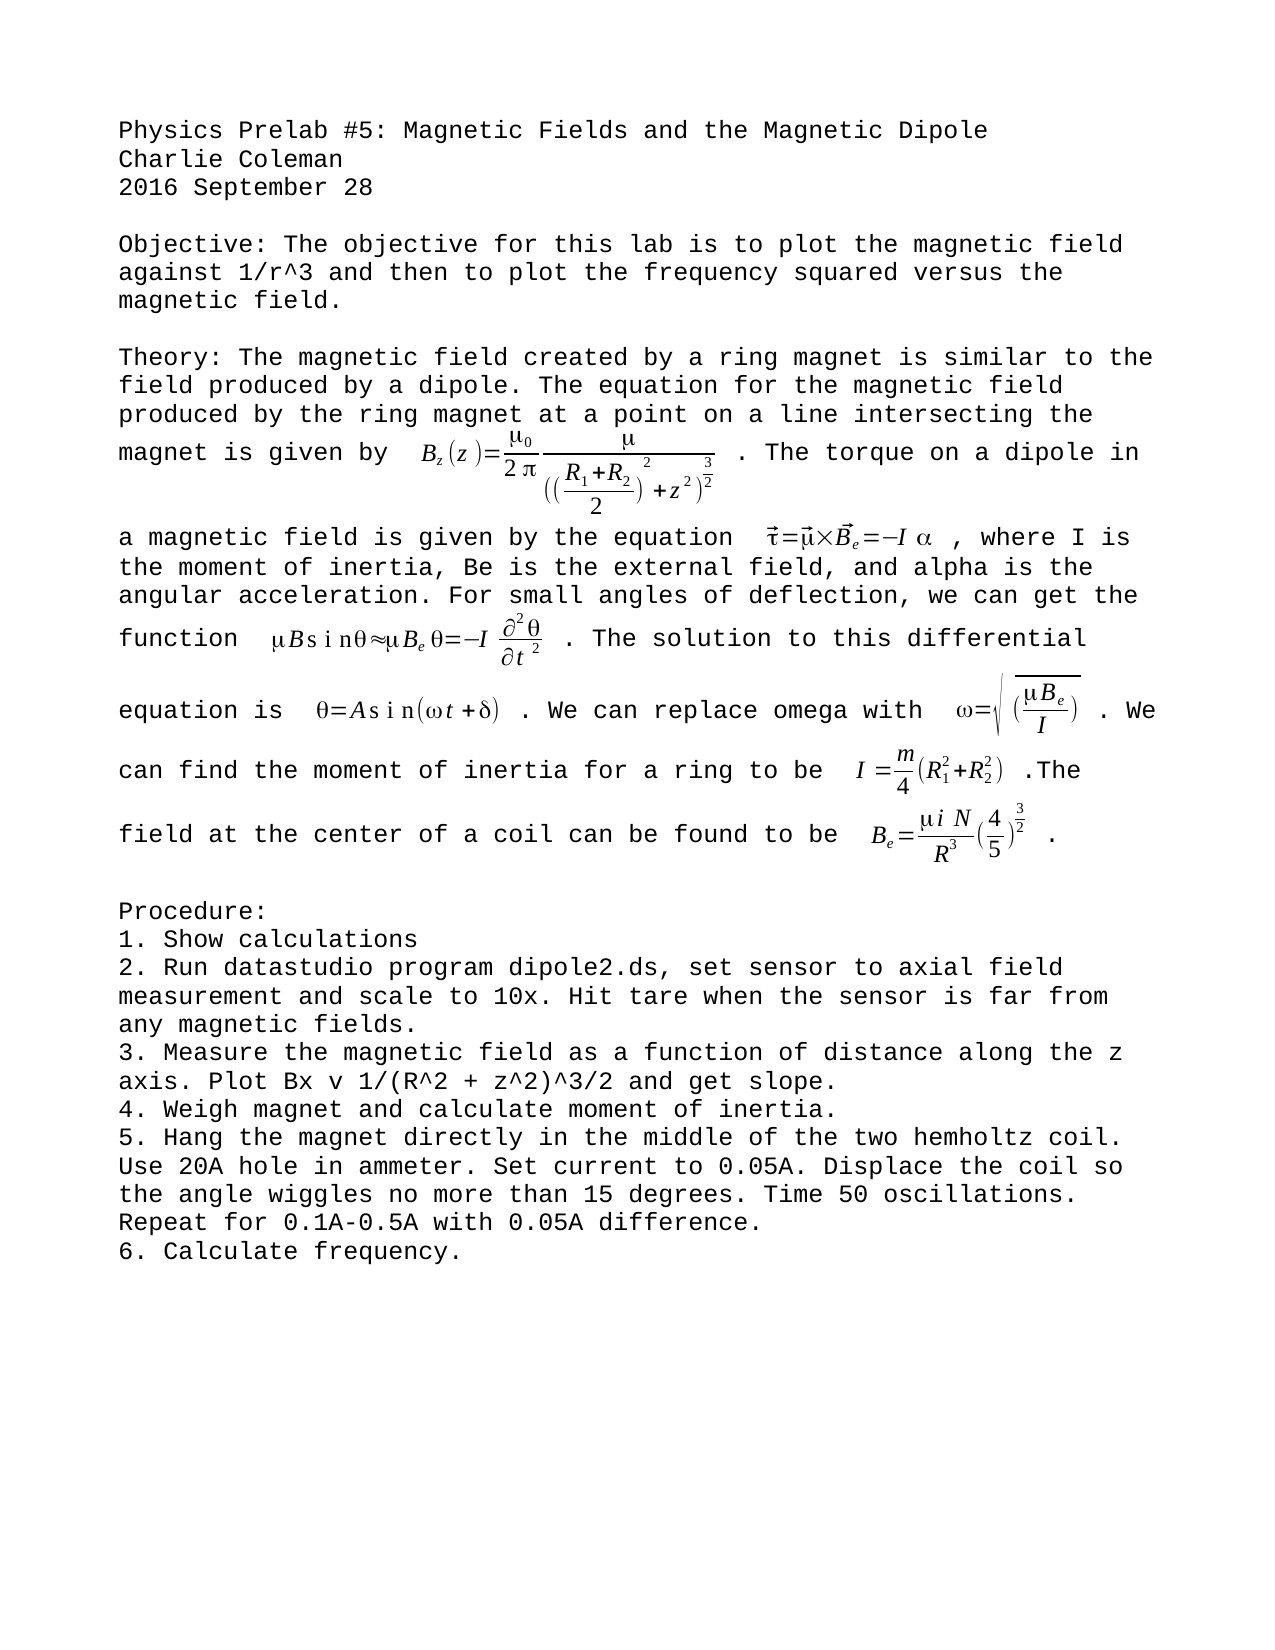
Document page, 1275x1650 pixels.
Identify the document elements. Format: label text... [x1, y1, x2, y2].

text 2. Run datastudio program dipole2.ds, set sensor to axial field measurement and scale to 10x. Hit tare when the sensor is far from any magnetic fields. [118, 955, 1157, 1040]
text Objective: The objective for this lab is to plot the magnetic field against 1/r^3 and then to plot the frequency squared versus the magnetic field. [118, 231, 1157, 316]
text 6. Calculate frequency. [118, 1238, 1157, 1267]
text 3. Measure the magnetic field as a function of distance along the z axis. Plot Bx v 1/(R^2 + z^2)^3/2 and get slope. [118, 1040, 1157, 1097]
text 1. Show calculations [118, 927, 1157, 955]
text 4. Weigh magnet and calculate moment of inertia. [118, 1097, 1157, 1125]
text 5. Hang the magnet directly in the middle of the two hemholtz coil. Use 20A hole in ammeter. Set current to 0.05A. Displace the coil so the angle wiggles no more than 15 degrees. Time 50 oscillations. Repeat for 0.1A-0.5A with 0.05A difference. [118, 1125, 1157, 1238]
text Charlie Coleman [118, 146, 1157, 175]
text Procedure: [118, 898, 1157, 927]
text Physics Prelab #5: Magnetic Fields and the Magnetic Dipole [118, 118, 1157, 146]
text Theory: The magnetic field created by a ring magnet is similar to the field produced by a dipole. The equation for the magnetic field produced by the ring magnet at a point on a line intersecting the magnet is given by . The torque on a dipole in a magnetic field is given by the equation , where I is the moment of inertia, Be is the external field, and alpha is the angular acceleration. For small angles of deflection, we can get the function . The solution to this differential equation is . We can replace omega with . We can find the moment of inertia for a ring to be .The field at the center of a coil can be found to be . [118, 345, 1157, 870]
text 2016 September 28 [118, 175, 1157, 203]
